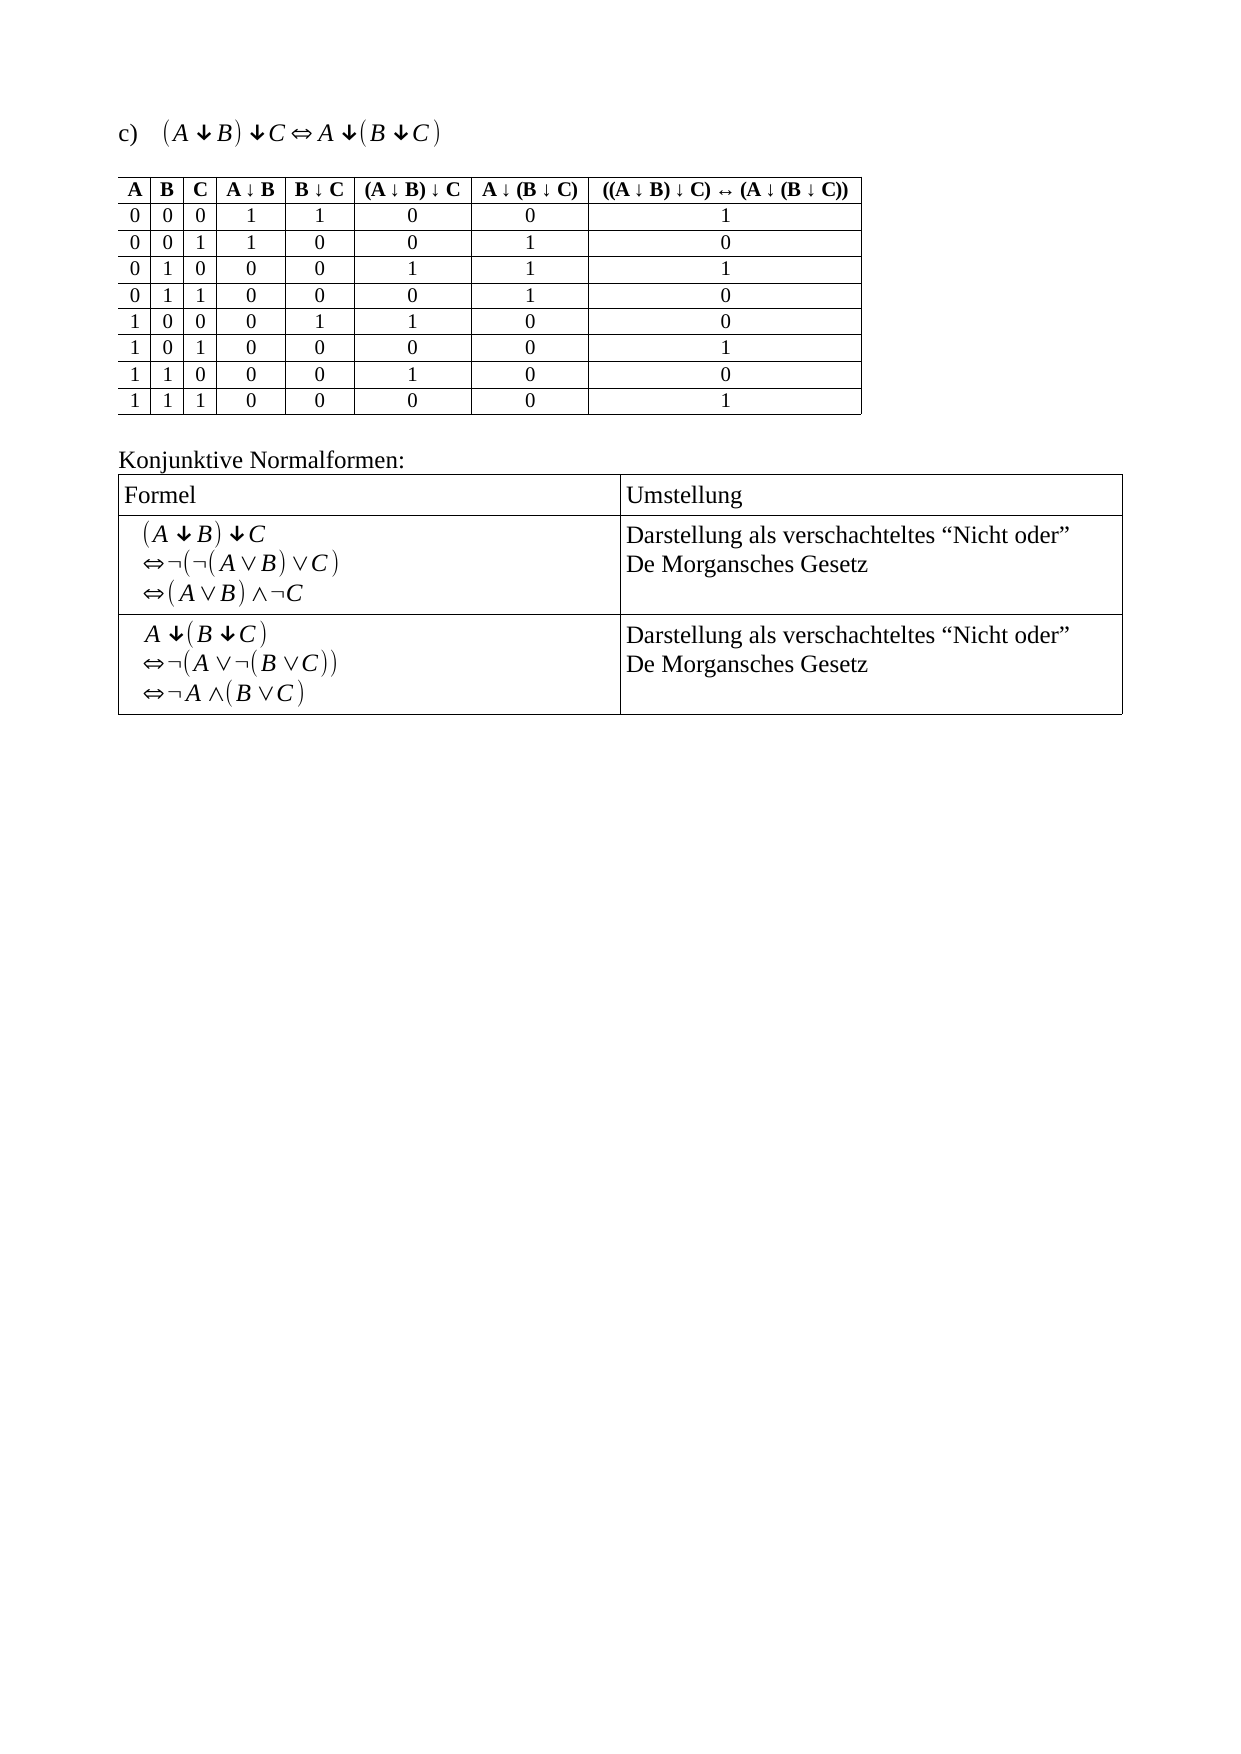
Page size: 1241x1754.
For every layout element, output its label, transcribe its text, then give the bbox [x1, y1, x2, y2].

table_cell [119, 615, 620, 714]
table_cell Darstellung als verschachteltes “Nicht oder” De Morgansches Gesetz [621, 516, 1122, 614]
table_header Umstellung [621, 475, 1122, 514]
table_cell [119, 516, 620, 614]
text Konjunktive Normalformen: [118, 445, 1122, 474]
table_cell Darstellung als verschachteltes “Nicht oder” De Morgansches Gesetz [621, 615, 1122, 714]
text c) [118, 118, 1122, 148]
table_header Formel [119, 475, 620, 514]
